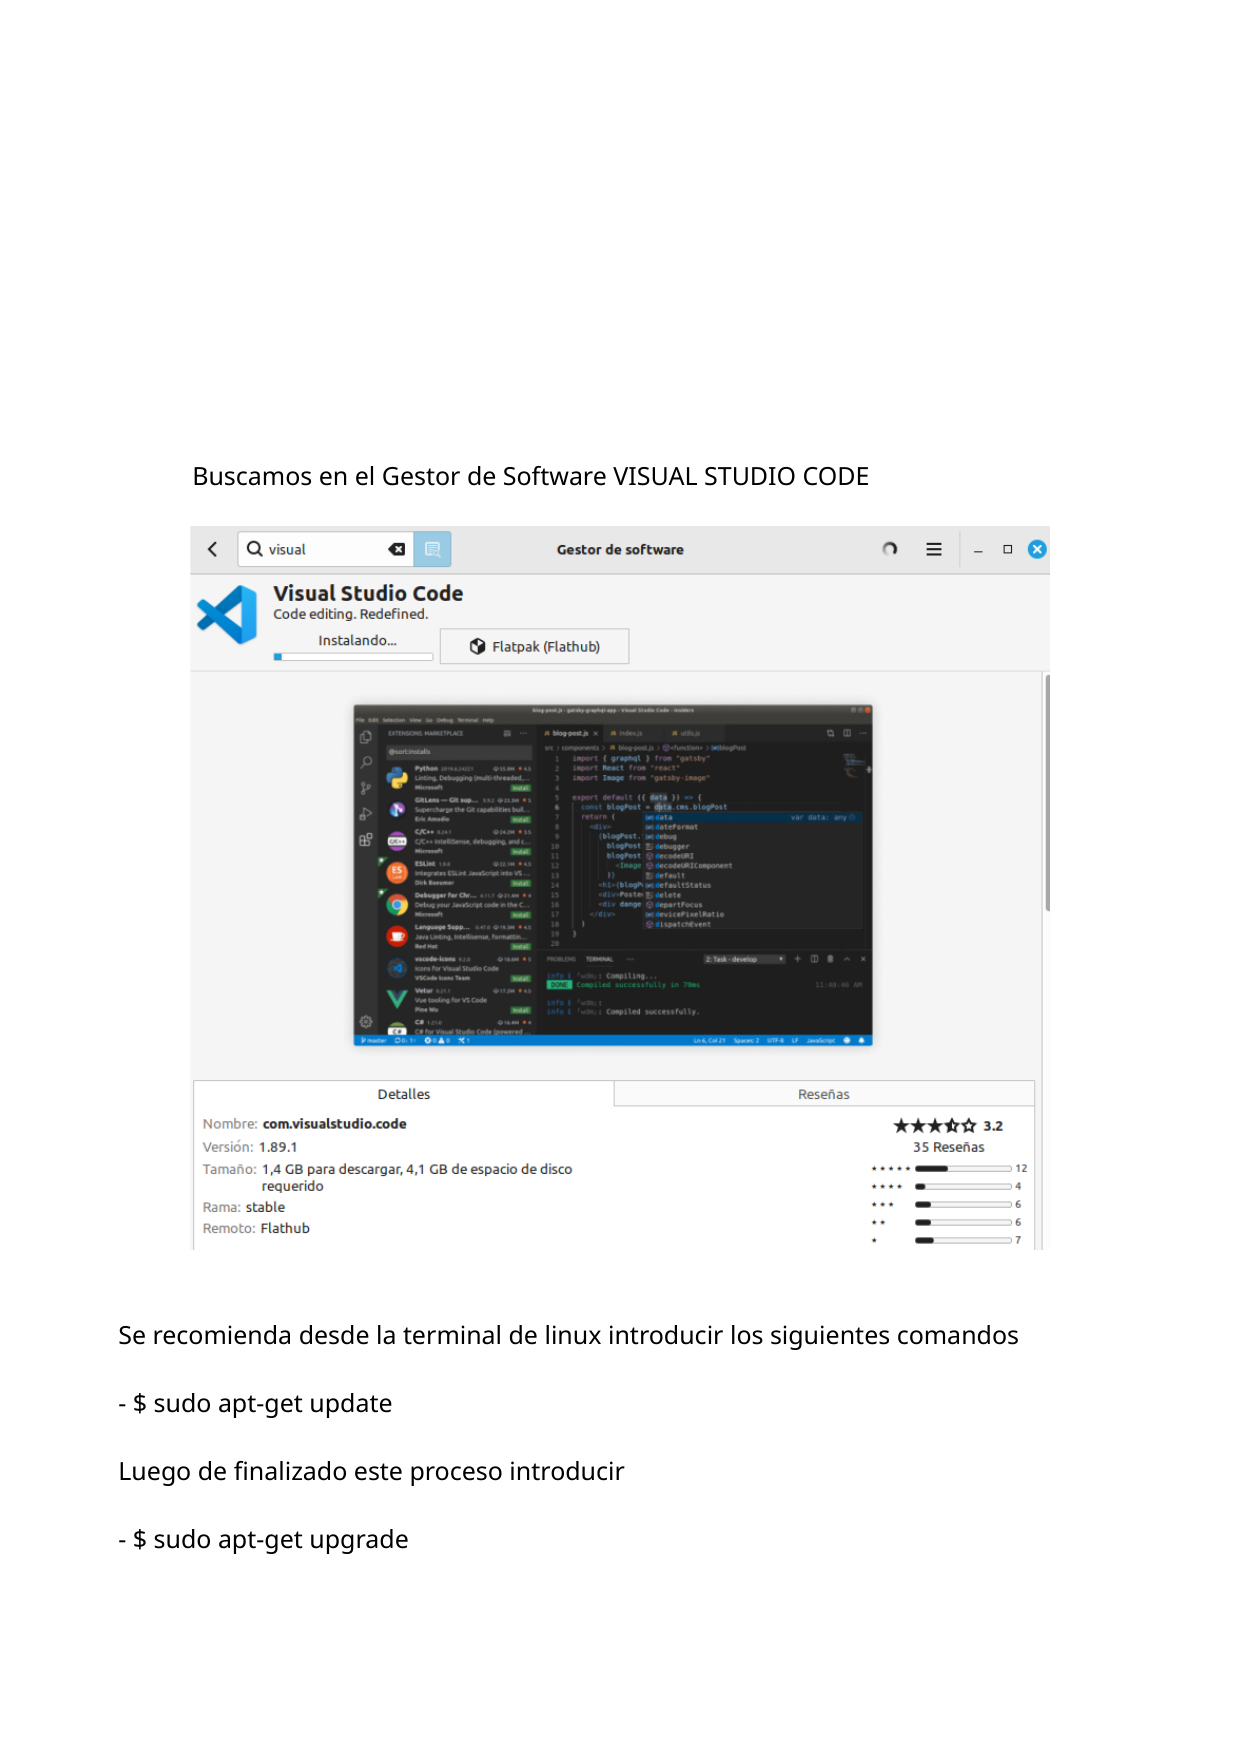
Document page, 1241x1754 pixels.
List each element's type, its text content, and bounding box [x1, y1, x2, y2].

text - $ sudo apt-get upgrade [118, 1522, 1122, 1556]
text Se recomienda desde la terminal de linux introducir los siguientes comandos [118, 527, 1122, 1351]
text Buscamos en el Gestor de Software VISUAL STUDIO CODE [118, 459, 1122, 493]
text Luego de finalizado este proceso introducir [118, 1454, 1122, 1488]
picture [190, 526, 1050, 1250]
text - $ sudo apt-get update [118, 1386, 1122, 1419]
